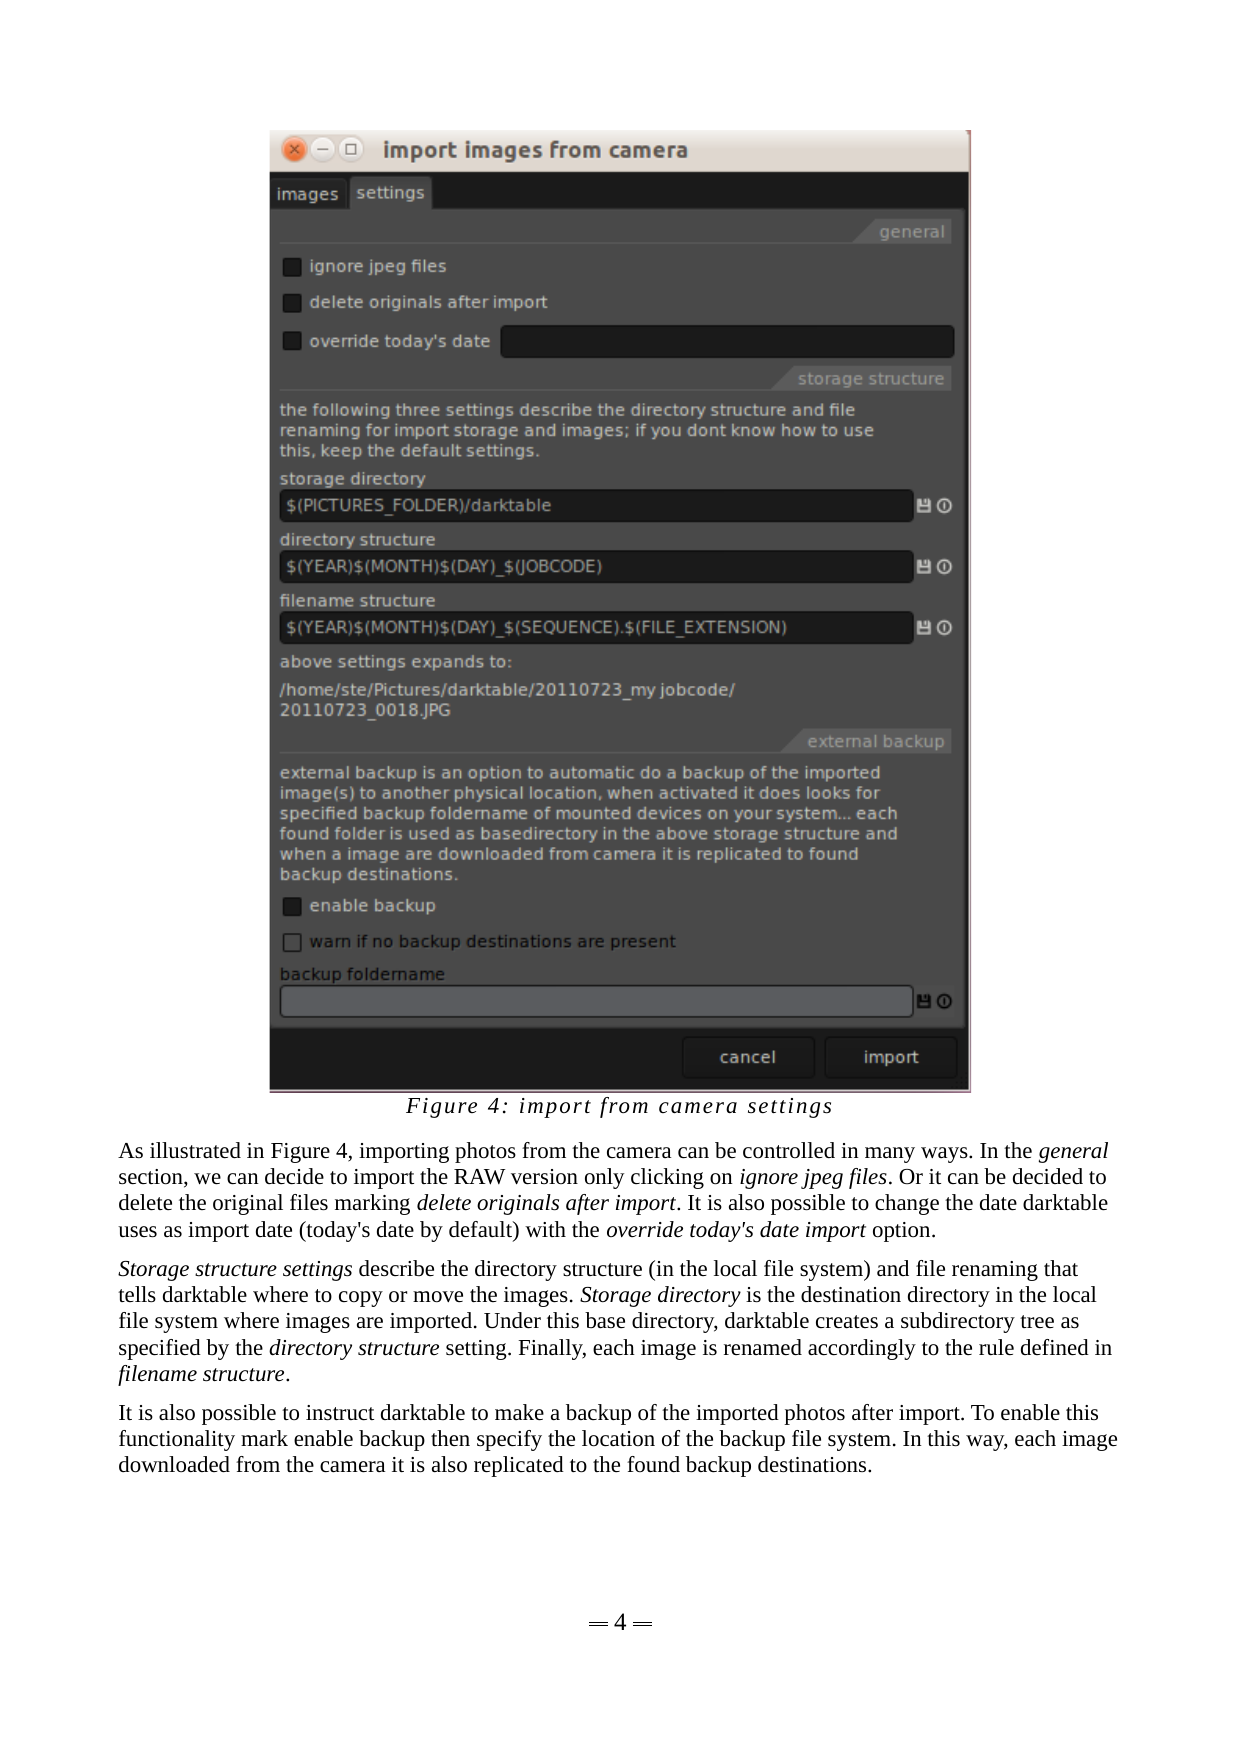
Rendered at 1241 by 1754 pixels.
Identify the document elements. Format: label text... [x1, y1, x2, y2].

text It is also possible to instruct darktable to make a backup of the imported photos after import. To enable this functionality mark enable backup then specify the location of the backup file system. In this way, each image downloaded from the camera it is also replicated to the found backup destinations. [118, 1399, 1122, 1478]
text Figure 4: import from camera settings [269, 1093, 971, 1119]
text As illustrated in Figure 4, importing photos from the camera can be controlled in many ways. In the general section, we can decide to import the RAW version only clicking on ignore jpeg files. Or it can be decided to delete the original files marking delete originals after import. It is also possible to change the date darktable uses as import date (today's date by default) with the override today's date import option. [118, 118, 1122, 1242]
text Storage structure settings describe the directory structure (in the local file system) and file renaming that tells darktable where to copy or move the images. Storage directory is the destination directory in the local file system where images are imported. Under this base directory, darktable creates a subdirectory tree as specified by the directory structure setting. Finally, each image is renamed accordingly to the rule defined in filename structure. [118, 1254, 1122, 1386]
picture [269, 130, 972, 1093]
